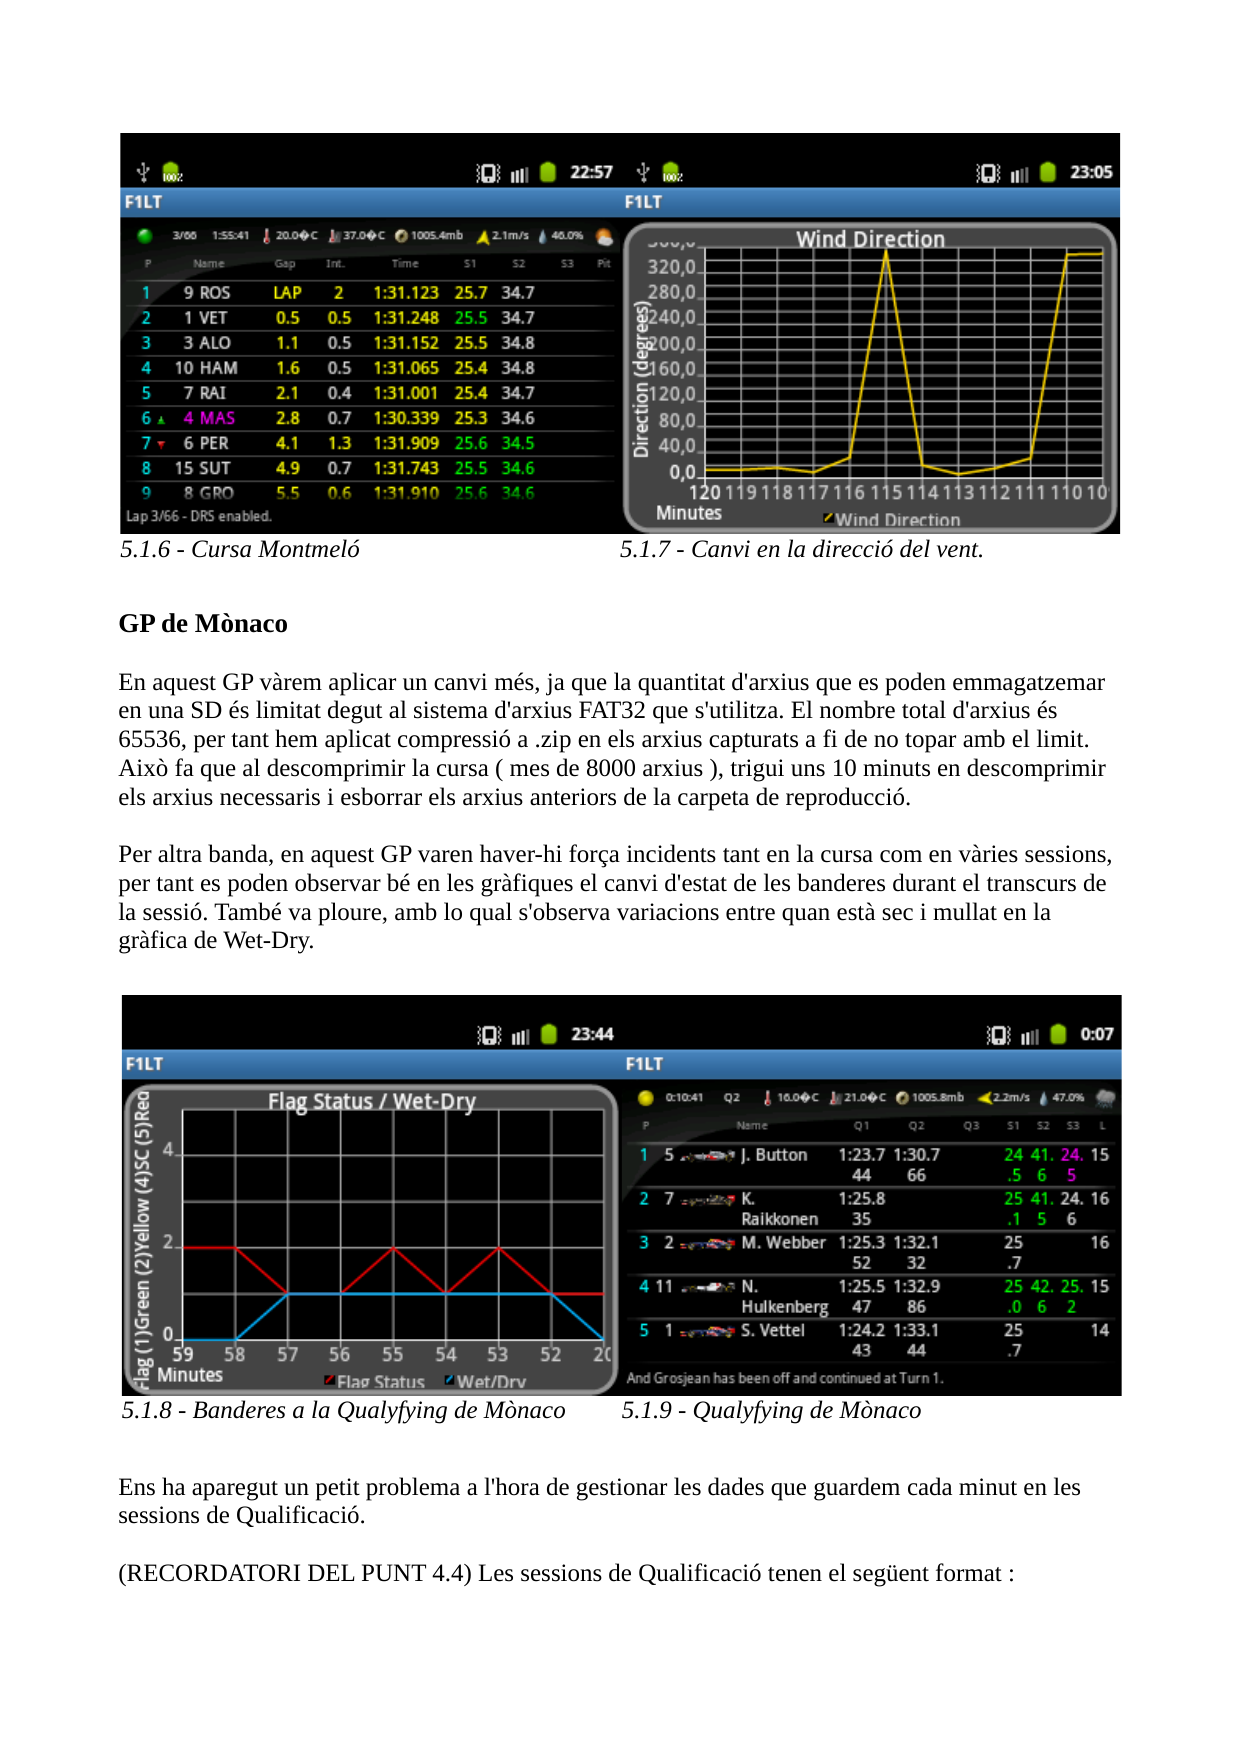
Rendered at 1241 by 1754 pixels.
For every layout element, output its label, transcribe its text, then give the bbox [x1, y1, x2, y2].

picture [121, 995, 1122, 1396]
text GP de Mònaco [118, 607, 1122, 638]
text Ens ha aparegut un petit problema a l'hora de gestionar les dades que guardem cada minut en les sessions de Qualificació. [118, 1472, 1122, 1529]
text Per altra banda, en aquest GP varen haver-hi força incidents tant en la cursa com en vàries sessions, per tant es poden observar bé en les gràfiques el canvi d'estat de les banderes durant el transcurs de la sessió. També va ploure, amb lo qual s'observa variacions entre quan està sec i mullat en la gràfica de Wet-Dry. [118, 839, 1122, 954]
text (RECORDATORI DEL PUNT 4.4) Les sessions de Qualificació tenen el següent format : [118, 1558, 1122, 1587]
text 5.1.7 - Canvi en la direcció del vent. [620, 534, 1120, 563]
picture [120, 133, 1121, 534]
text 5.1.6 - Cursa Montmeló [120, 534, 620, 563]
text 5.1.9 - Qualyfying de Mònaco [622, 1396, 1122, 1424]
text En aquest GP vàrem aplicar un canvi més, ja que la quantitat d'arxius que es poden emmagatzemar en una SD és limitat degut al sistema d'arxius FAT32 que s'utilitza. El nombre total d'arxius és 65536, per tant hem aplicat compressió a .zip en els arxius capturats a fi de no topar amb el limit. Això fa que al descomprimir la cursa ( mes de 8000 arxius ), trigui uns 10 minuts en descomprimir els arxius necessaris i esborrar els arxius anteriors de la carpeta de reproducció. [118, 667, 1122, 811]
text 5.1.8 - Banderes a la Qualyfying de Mònaco [122, 1396, 622, 1424]
